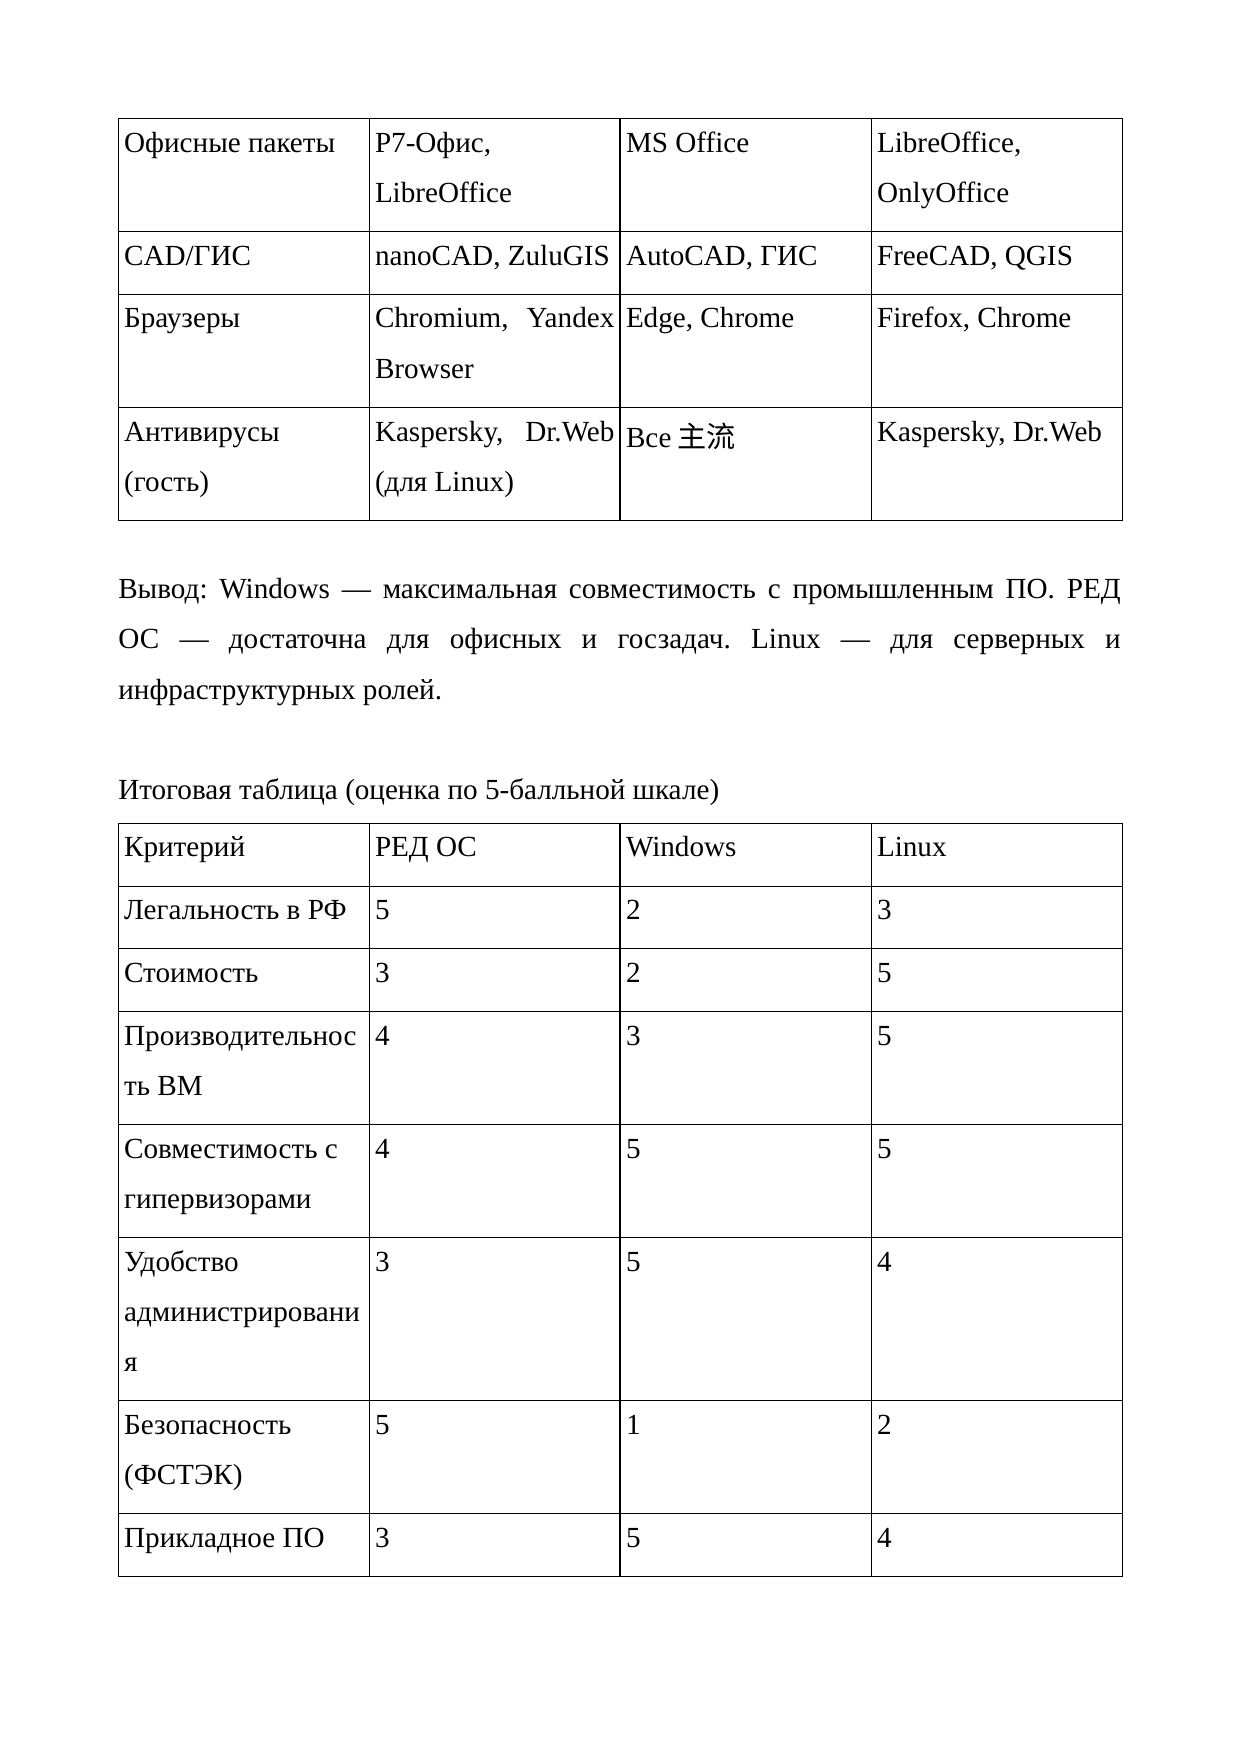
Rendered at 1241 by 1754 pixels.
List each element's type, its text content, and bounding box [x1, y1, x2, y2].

table_cell 4 [370, 1012, 619, 1124]
table_cell 5 [621, 1238, 871, 1400]
table_cell AutoCAD, ГИС [621, 232, 871, 294]
table_header Linux [872, 824, 1122, 886]
table_cell Kaspersky, Dr.Web (для Linux) [370, 408, 619, 520]
table_cell 3 [370, 1238, 619, 1400]
table_cell 2 [621, 949, 871, 1011]
table_cell 5 [872, 1012, 1122, 1124]
table_cell 3 [370, 949, 619, 1011]
table_cell FreeCAD, QGIS [872, 232, 1122, 294]
table_cell Все主流 [621, 408, 871, 520]
table_header Windows [621, 824, 871, 886]
table_cell Безопасность (ФСТЭК) [119, 1401, 369, 1513]
table_cell 4 [872, 1514, 1122, 1576]
table_cell MS Office [621, 119, 871, 231]
table_cell 5 [872, 1125, 1122, 1237]
table_cell 3 [370, 1514, 619, 1576]
table_header Критерий [119, 824, 369, 886]
table_cell Удобство администрирования [119, 1238, 369, 1400]
table_cell nanoCAD, ZuluGIS [370, 232, 619, 294]
table_cell Р7-Офис, LibreOffice [370, 119, 619, 231]
table_cell Антивирусы (гость) [119, 408, 369, 520]
table_cell LibreOffice, OnlyOffice [872, 119, 1122, 231]
table_cell 5 [370, 1401, 619, 1513]
table_cell Браузеры [119, 295, 369, 407]
table_cell 4 [370, 1125, 619, 1237]
table_cell 3 [621, 1012, 871, 1124]
table_cell 5 [621, 1125, 871, 1237]
table_cell Chromium, Yandex Browser [370, 295, 619, 407]
table_cell 4 [872, 1238, 1122, 1400]
table_cell Прикладное ПО [119, 1514, 369, 1576]
table_header РЕД ОС [370, 824, 619, 886]
table_cell Edge, Chrome [621, 295, 871, 407]
table_cell 3 [872, 887, 1122, 948]
table_cell Стоимость [119, 949, 369, 1011]
table_cell Kaspersky, Dr.Web [872, 408, 1122, 520]
table_cell 5 [621, 1514, 871, 1576]
table_cell Офисные пакеты [119, 119, 369, 231]
table_cell Совместимость с гипервизорами [119, 1125, 369, 1237]
table_cell 2 [872, 1401, 1122, 1513]
text Вывод: Windows — максимальная совместимость с промышленным ПО. РЕД ОС — достаточна для офисных и госзадач. Linux — для серверных и инфраструктурных ролей. [118, 571, 1122, 705]
table_cell 1 [621, 1401, 871, 1513]
table_cell Легальность в РФ [119, 887, 369, 948]
table_cell CAD/ГИС [119, 232, 369, 294]
table_cell 5 [872, 949, 1122, 1011]
table_cell Производительность ВМ [119, 1012, 369, 1124]
table_cell 5 [370, 887, 619, 948]
table_cell Firefox, Chrome [872, 295, 1122, 407]
table_cell 2 [621, 887, 871, 948]
text Итоговая таблица (оценка по 5-балльной шкале) [118, 772, 1122, 806]
